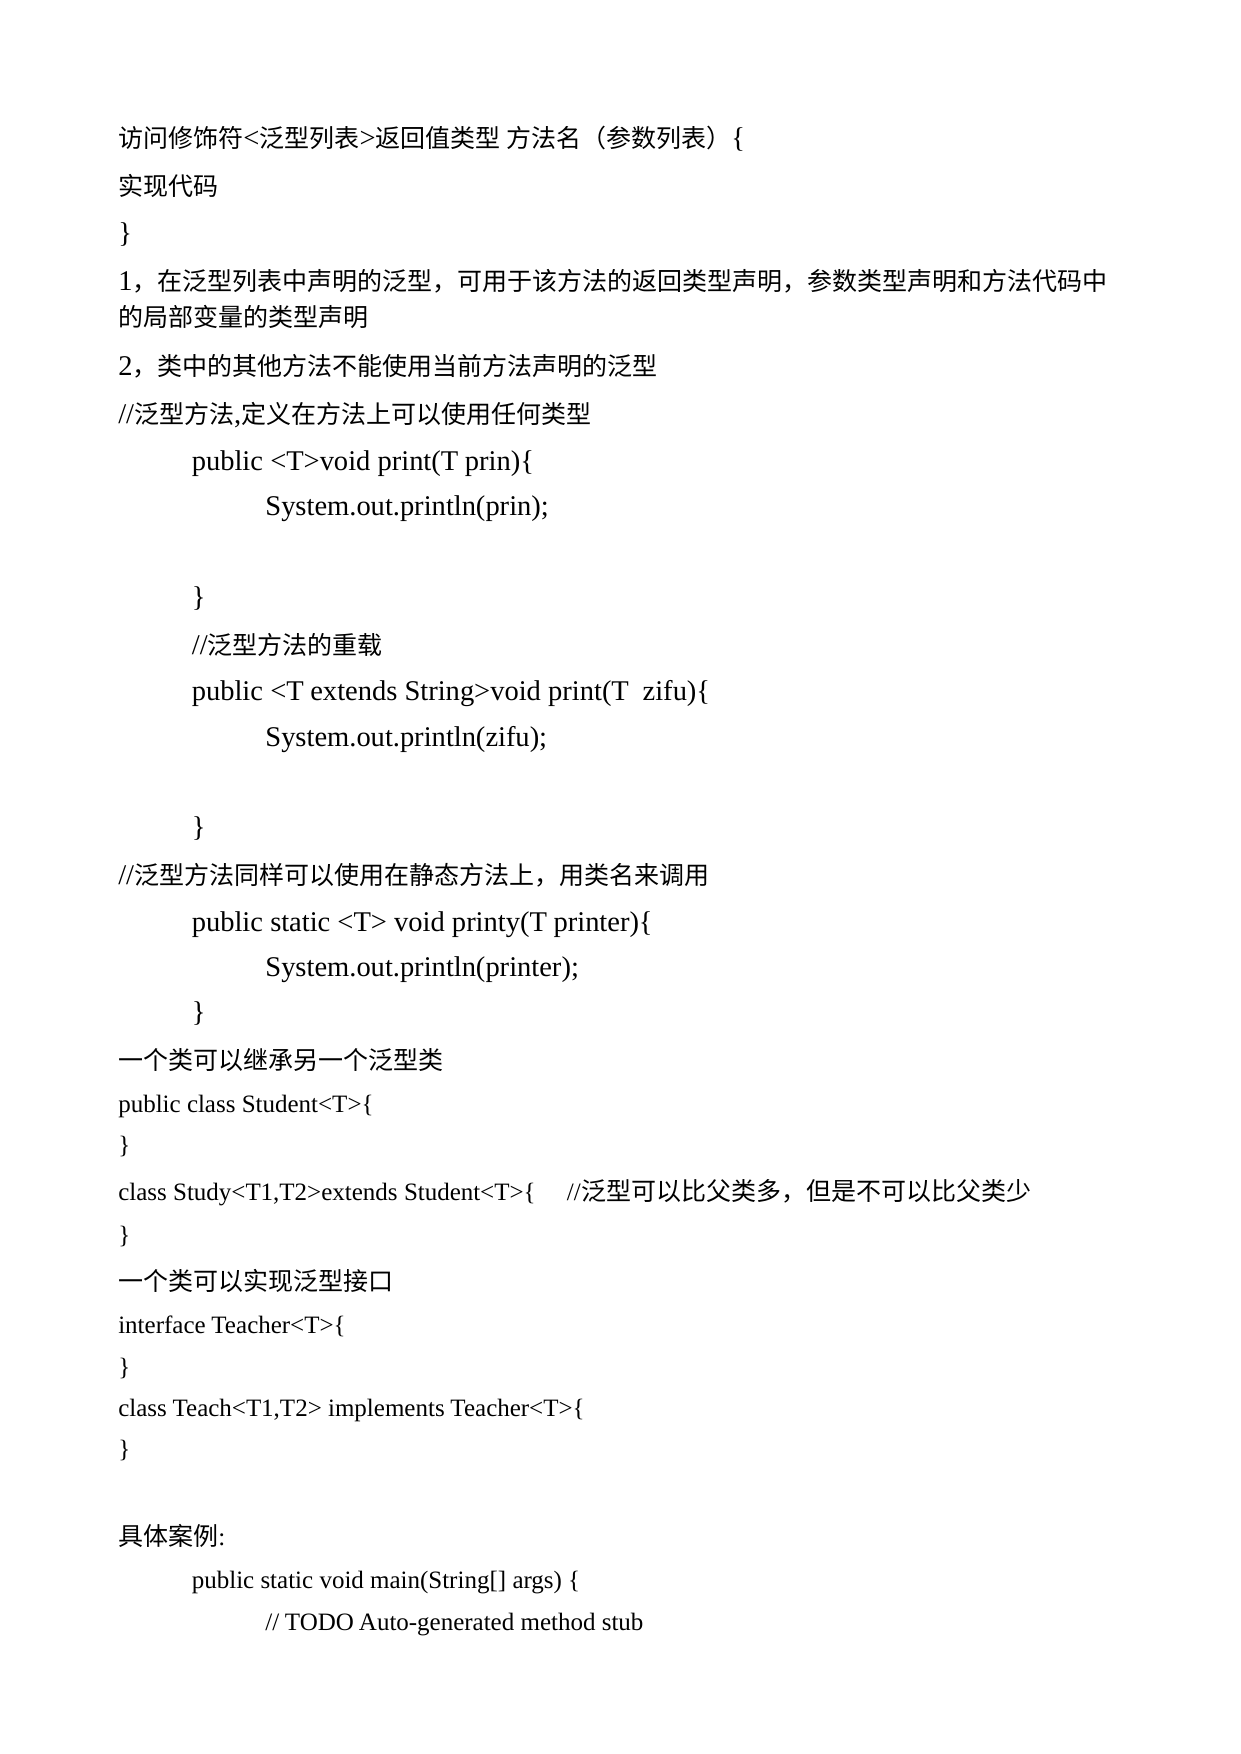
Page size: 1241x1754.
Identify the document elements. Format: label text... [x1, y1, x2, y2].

text System.out.println(printer); [118, 950, 1122, 983]
text } [118, 580, 1122, 613]
text } [118, 1131, 1122, 1159]
text 访问修饰符<泛型列表>返回值类型 方法名（参数列表）{ [118, 118, 1122, 154]
text } [118, 1221, 1122, 1249]
text public <T>void print(T prin){ [118, 443, 1122, 476]
text public static void main(String[] args) { [118, 1566, 1122, 1594]
text interface Teacher<T>{ [118, 1311, 1122, 1339]
text 2，类中的其他方法不能使用当前方法声明的泛型 [118, 346, 1122, 382]
text public class Student<T>{ [118, 1089, 1122, 1118]
text } [118, 810, 1122, 843]
text class Teach<T1,T2> implements Teacher<T>{ [118, 1393, 1122, 1422]
text public static <T> void printy(T printer){ [118, 904, 1122, 937]
text 1，在泛型列表中声明的泛型，可用于该方法的返回类型声明，参数类型声明和方法代码中的局部变量的类型声明 [118, 261, 1122, 333]
text System.out.println(zifu); [118, 719, 1122, 752]
text } [118, 1352, 1122, 1381]
text //泛型方法的重载 [118, 625, 1122, 661]
text } [118, 1434, 1122, 1463]
text public <T extends String>void print(T zifu){ [118, 674, 1122, 707]
text } [118, 216, 1122, 248]
text 具体案例: [118, 1517, 1122, 1553]
text // TODO Auto-generated method stub [118, 1607, 1122, 1636]
text System.out.println(prin); [118, 489, 1122, 522]
text class Study<T1,T2>extends Student<T>{ //泛型可以比父类多，但是不可以比父类少 [118, 1172, 1122, 1208]
text } [118, 995, 1122, 1028]
text 实现代码 [118, 167, 1122, 203]
text 一个类可以实现泛型接口 [118, 1262, 1122, 1298]
text 一个类可以继承另一个泛型类 [118, 1041, 1122, 1077]
text //泛型方法,定义在方法上可以使用任何类型 [118, 395, 1122, 431]
text //泛型方法同样可以使用在静态方法上，用类名来调用 [118, 856, 1122, 892]
